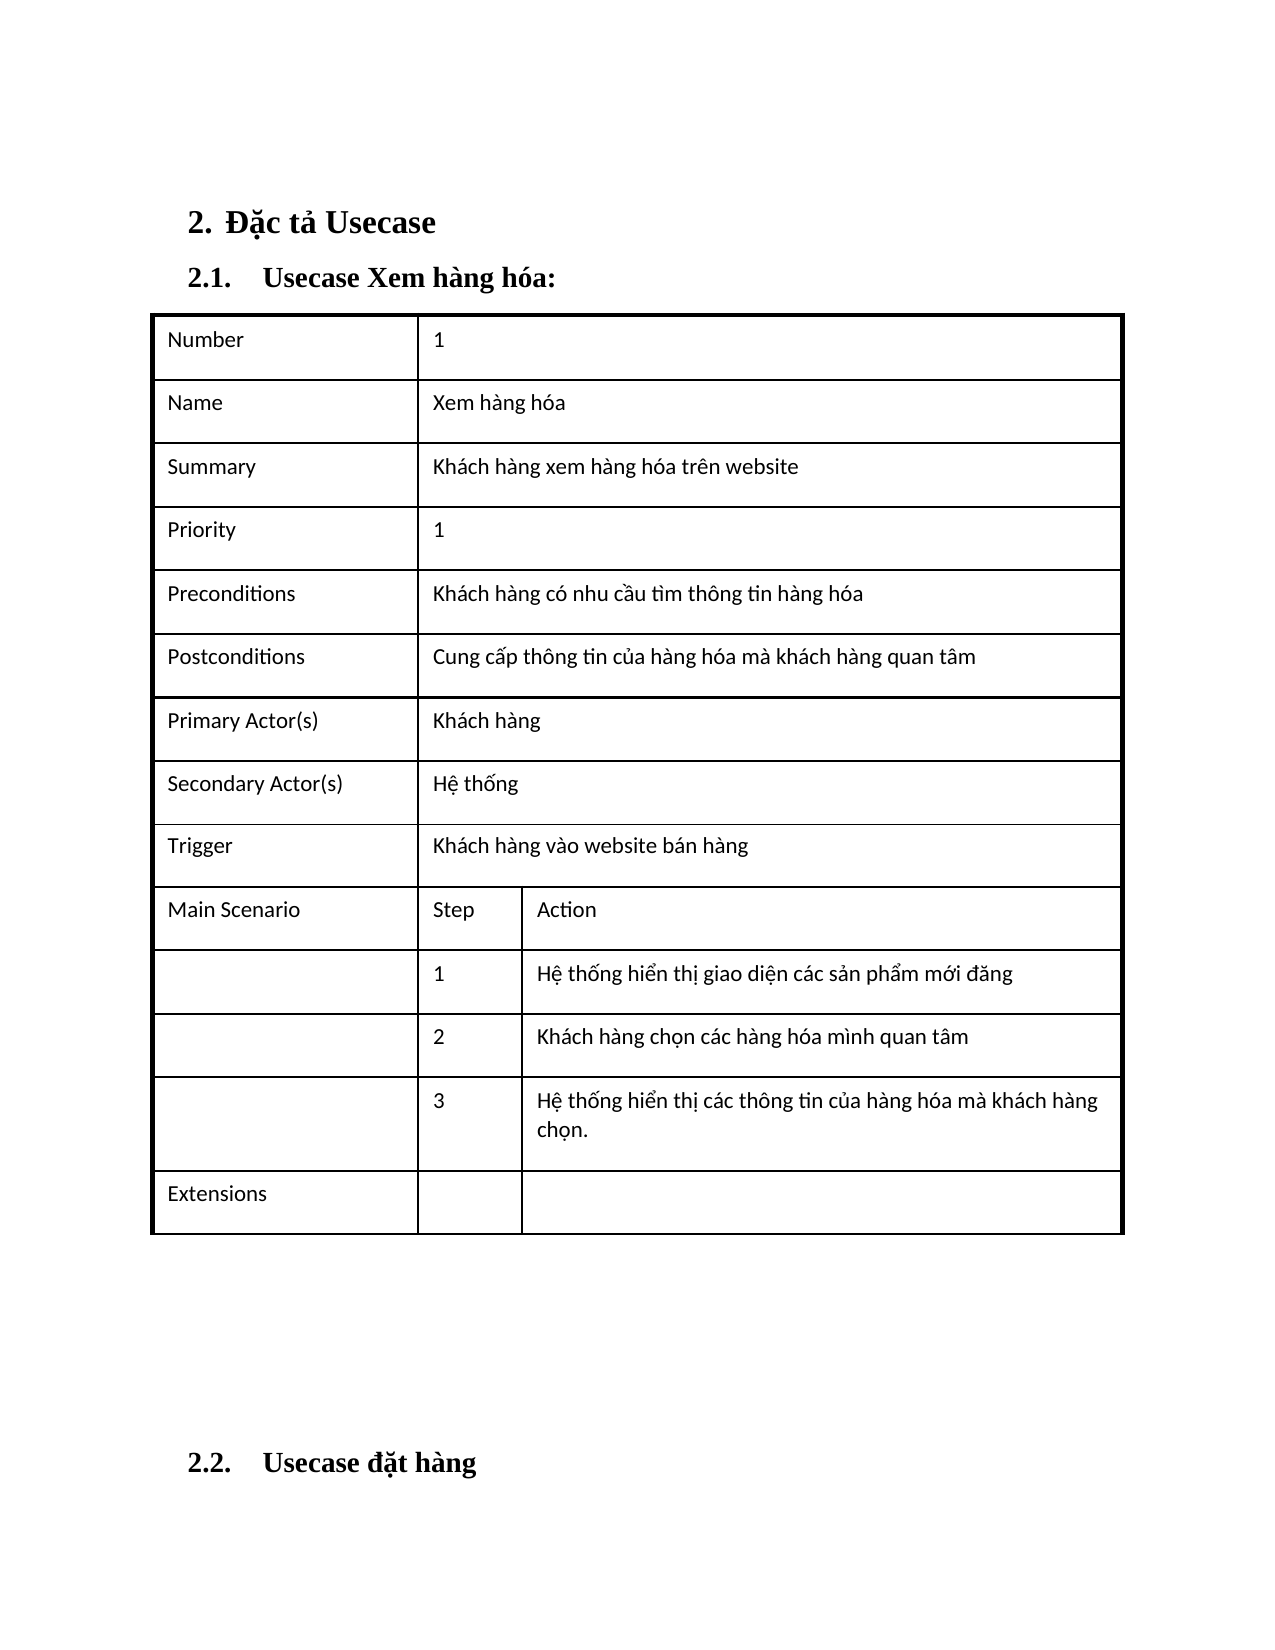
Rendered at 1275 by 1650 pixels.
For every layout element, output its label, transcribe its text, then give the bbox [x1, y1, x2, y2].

table_cell Khách hàng có nhu cầu tìm thông tin hàng hóa [419, 571, 1120, 633]
table_cell Name [155, 381, 417, 442]
table_cell Primary Actor(s) [155, 699, 417, 760]
table_cell Khách hàng [419, 699, 1120, 760]
table_cell 2 [419, 1015, 521, 1076]
table_header 1 [419, 317, 1120, 379]
table_cell Preconditions [155, 571, 417, 633]
table_cell Step [419, 888, 521, 949]
table_cell Khách hàng xem hàng hóa trên website [419, 444, 1120, 506]
table_cell Hệ thống hiển thị giao diện các sản phẩm mới đăng [523, 951, 1120, 1013]
table_cell Postconditions [155, 635, 417, 696]
table_cell Khách hàng vào website bán hàng [419, 825, 1120, 886]
table_cell Secondary Actor(s) [155, 762, 417, 823]
table_cell [155, 951, 417, 1013]
table_cell 3 [419, 1078, 521, 1169]
table_cell Summary [155, 444, 417, 506]
table_cell Cung cấp thông tin của hàng hóa mà khách hàng quan tâm [419, 635, 1120, 696]
table_cell 1 [419, 508, 1120, 569]
table_cell Xem hàng hóa [419, 381, 1120, 442]
table_cell Extensions [155, 1172, 417, 1233]
table_cell Priority [155, 508, 417, 569]
table_header Number [155, 317, 417, 379]
table_cell [155, 1015, 417, 1076]
table_cell Khách hàng chọn các hàng hóa mình quan tâm [523, 1015, 1120, 1076]
table_cell [523, 1172, 1120, 1233]
table_cell Hệ thống [419, 762, 1120, 823]
table_cell Main Scenario [155, 888, 417, 949]
table_cell [155, 1078, 417, 1169]
table_cell Hệ thống hiển thị các thông tin của hàng hóa mà khách hàng chọn. [523, 1078, 1120, 1169]
list Usecase Xem hàng hóa: [187, 260, 1125, 294]
table_cell Action [523, 888, 1120, 949]
list Đặc tả Usecase [187, 202, 1125, 241]
table_cell 1 [419, 951, 521, 1013]
table_cell Trigger [155, 825, 417, 886]
table_cell [419, 1172, 521, 1233]
list Usecase đặt hàng [187, 1445, 1125, 1479]
